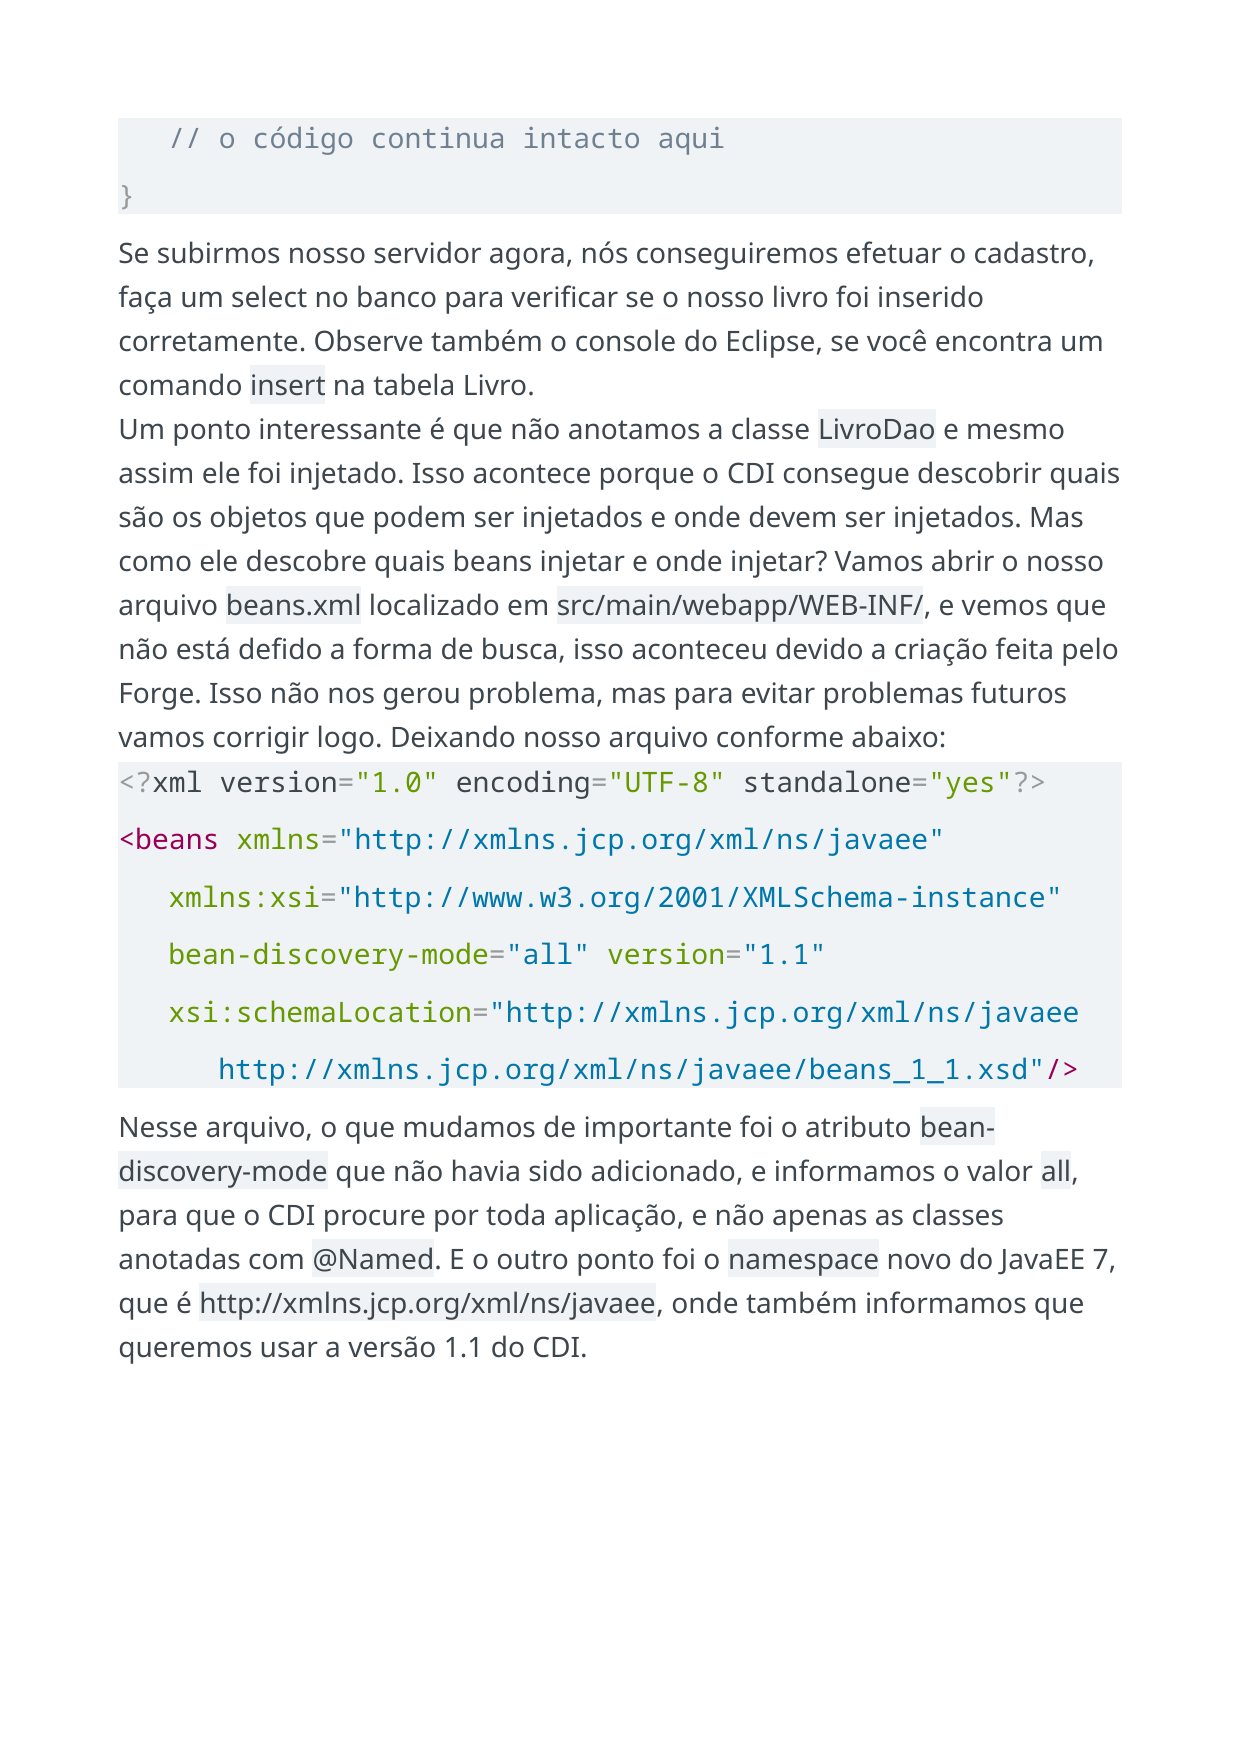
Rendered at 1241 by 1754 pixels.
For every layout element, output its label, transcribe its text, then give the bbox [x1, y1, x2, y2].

text Se subirmos nosso servidor agora, nós conseguiremos efetuar o cadastro, faça um select no banco para verificar se o nosso livro foi inserido corretamente. Observe também o console do Eclipse, se você encontra um comando insert na tabela Livro. [118, 233, 1122, 404]
text Nesse arquivo, o que mudamos de importante foi o atributo bean-discovery-mode que não havia sido adicionado, e informamos o valor all, para que o CDI procure por toda aplicação, e não apenas as classes anotadas com @Named. E o outro ponto foi o namespace novo do JavaEE 7, que é http://xmlns.jcp.org/xml/ns/javaee, onde também informamos que queremos usar a versão 1.1 do CDI. [118, 1107, 1122, 1366]
text xmlns:xsi="http://www.w3.org/2001/XMLSchema-instance" [118, 877, 1122, 915]
text xsi:schemaLocation="http://xmlns.jcp.org/xml/ns/javaee [118, 992, 1122, 1030]
text http://xmlns.jcp.org/xml/ns/javaee/beans_1_1.xsd"/> [118, 1049, 1122, 1088]
text Um ponto interessante é que não anotamos a classe LivroDao e mesmo assim ele foi injetado. Isso acontece porque o CDI consegue descobrir quais são os objetos que podem ser injetados e onde devem ser injetados. Mas como ele descobre quais beans injetar e onde injetar? Vamos abrir o nosso arquivo beans.xml localizado em src/main/webapp/WEB-INF/, e vemos que não está defido a forma de busca, isso aconteceu devido a criação feita pelo Forge. Isso não nos gerou problema, mas para evitar problemas futuros vamos corrigir logo. Deixando nosso arquivo conforme abaixo: [118, 409, 1122, 756]
text <beans xmlns="http://xmlns.jcp.org/xml/ns/javaee" [118, 819, 1122, 858]
text } [118, 176, 1122, 214]
text bean-discovery-mode="all" version="1.1" [118, 934, 1122, 973]
text // o código continua intacto aqui [118, 118, 1122, 156]
text <?xml version="1.0" encoding="UTF-8" standalone="yes"?> [118, 762, 1122, 800]
